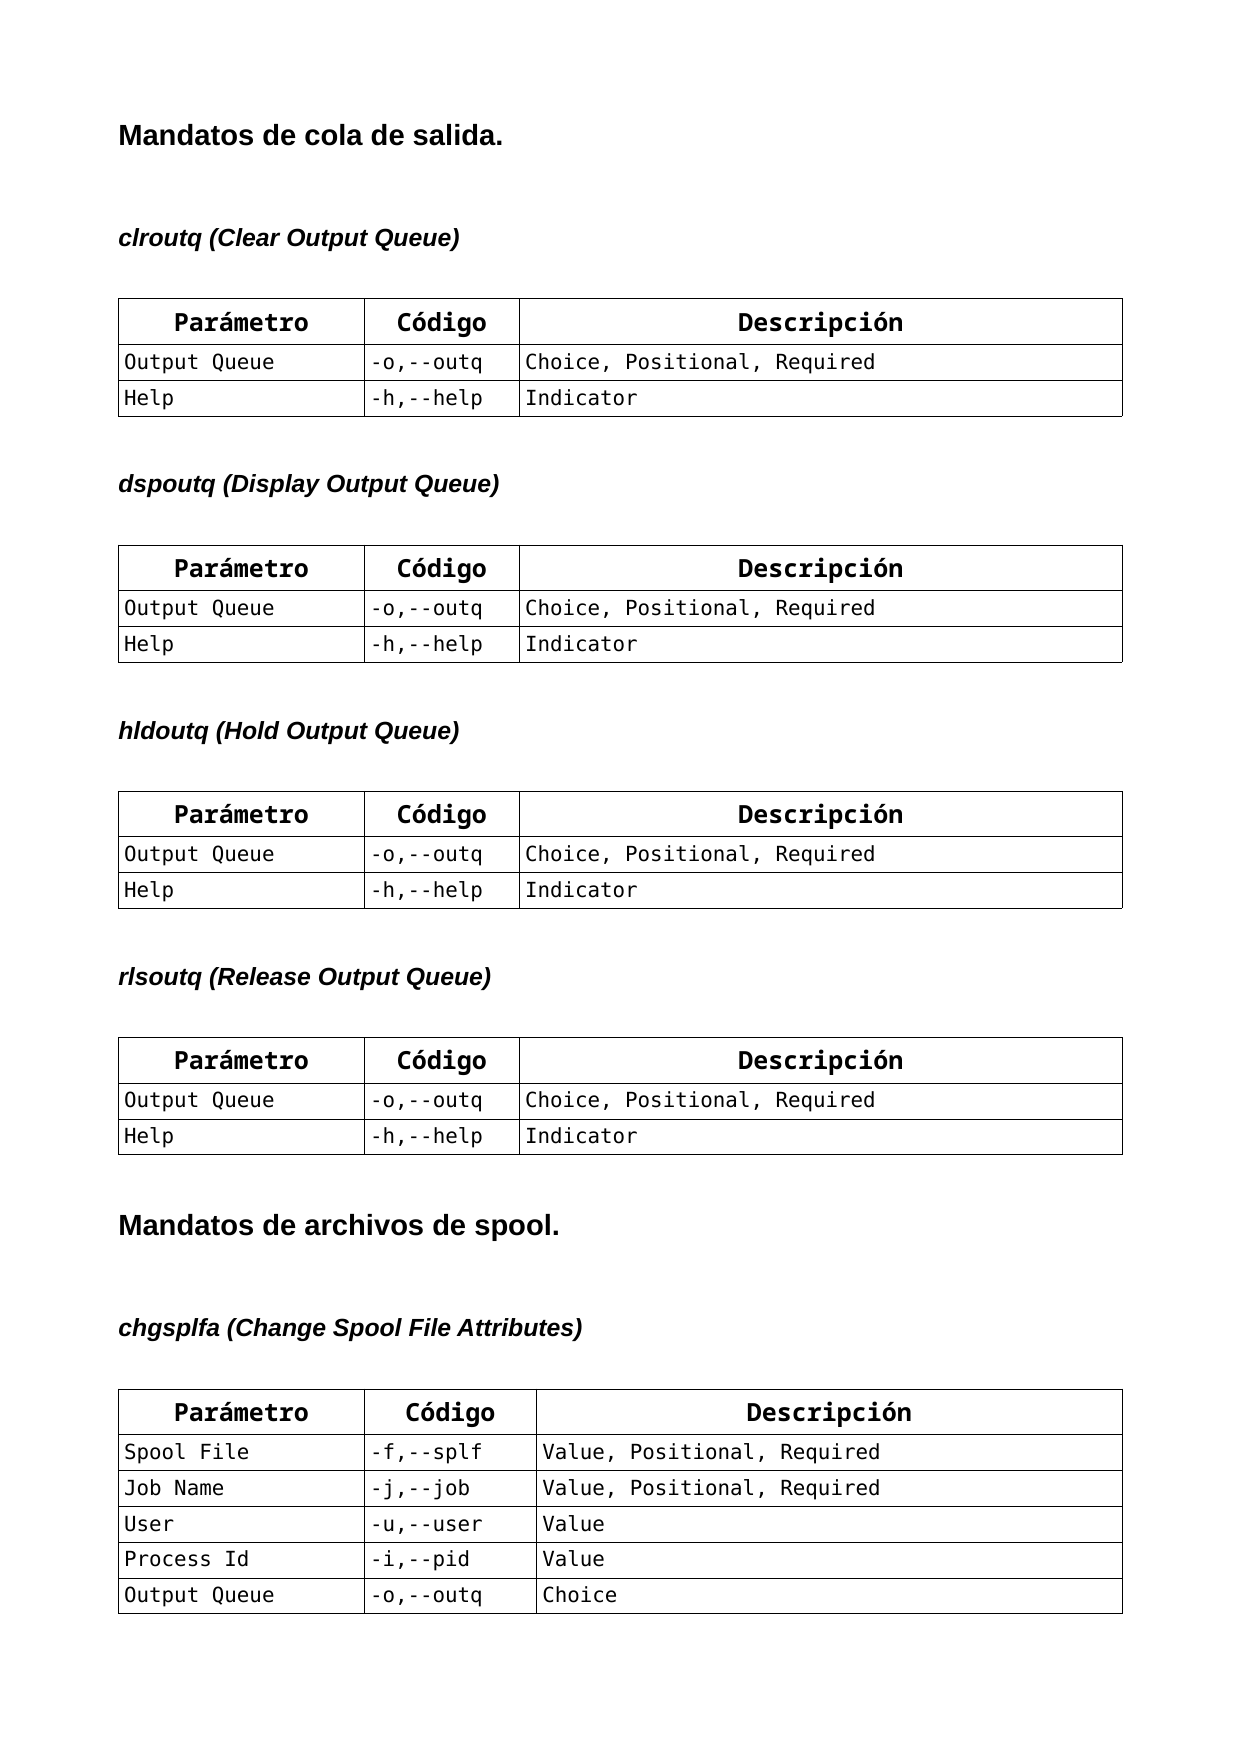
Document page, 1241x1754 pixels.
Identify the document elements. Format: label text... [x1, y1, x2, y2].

table_cell Choice, Positional, Required [520, 1084, 1122, 1118]
table_cell Indicator [520, 627, 1122, 662]
table_header Código [365, 1038, 519, 1083]
table_cell Help [119, 381, 364, 416]
table_cell -f,--splf [365, 1435, 536, 1470]
table_cell Output Queue [119, 591, 364, 626]
table_cell Indicator [520, 381, 1122, 416]
table_cell -o,--outq [365, 1084, 519, 1118]
table_cell Output Queue [119, 837, 364, 872]
table_cell Value [537, 1507, 1122, 1542]
table_cell -i,--pid [365, 1543, 536, 1577]
subtitle rlsoutq (Release Output Queue) [118, 962, 1122, 991]
table_cell Spool File [119, 1435, 364, 1470]
subtitle Mandatos de cola de salida. [118, 118, 1122, 152]
table_cell Choice, Positional, Required [520, 591, 1122, 626]
table_header Código [365, 299, 519, 344]
table_cell User [119, 1507, 364, 1542]
table_cell Help [119, 1120, 364, 1154]
table_header Parámetro [119, 1390, 364, 1434]
table_header Descripción [520, 546, 1122, 590]
subtitle clroutq (Clear Output Queue) [118, 223, 1122, 252]
table_cell Job Name [119, 1471, 364, 1506]
table_cell -h,--help [365, 873, 519, 908]
table_cell Help [119, 873, 364, 908]
table_header Descripción [520, 1038, 1122, 1083]
table_cell Choice, Positional, Required [520, 345, 1122, 380]
table_header Parámetro [119, 792, 364, 836]
table_header Descripción [537, 1390, 1122, 1434]
table_cell Output Queue [119, 1579, 364, 1613]
table_header Código [365, 792, 519, 836]
table_cell Indicator [520, 873, 1122, 908]
table_cell -h,--help [365, 627, 519, 662]
subtitle dspoutq (Display Output Queue) [118, 469, 1122, 498]
table_cell -h,--help [365, 381, 519, 416]
subtitle Mandatos de archivos de spool. [118, 1208, 1122, 1242]
table_header Descripción [520, 792, 1122, 836]
table_header Código [365, 546, 519, 590]
table_cell Value [537, 1543, 1122, 1577]
table_cell Process Id [119, 1543, 364, 1577]
table_cell Choice [537, 1579, 1122, 1613]
table_cell -h,--help [365, 1120, 519, 1154]
table_cell Help [119, 627, 364, 662]
table_cell -o,--outq [365, 591, 519, 626]
subtitle hldoutq (Hold Output Queue) [118, 716, 1122, 744]
table_header Parámetro [119, 546, 364, 590]
table_cell Indicator [520, 1120, 1122, 1154]
table_header Código [365, 1390, 536, 1434]
table_cell Value, Positional, Required [537, 1471, 1122, 1506]
table_header Parámetro [119, 299, 364, 344]
table_header Descripción [520, 299, 1122, 344]
table_cell Output Queue [119, 345, 364, 380]
table_cell -o,--outq [365, 837, 519, 872]
subtitle chgsplfa (Change Spool File Attributes) [118, 1313, 1122, 1342]
table_cell -o,--outq [365, 345, 519, 380]
table_header Parámetro [119, 1038, 364, 1083]
table_cell Output Queue [119, 1084, 364, 1118]
table_cell Choice, Positional, Required [520, 837, 1122, 872]
table_cell Value, Positional, Required [537, 1435, 1122, 1470]
table_cell -o,--outq [365, 1579, 536, 1613]
table_cell -j,--job [365, 1471, 536, 1506]
table_cell -u,--user [365, 1507, 536, 1542]
